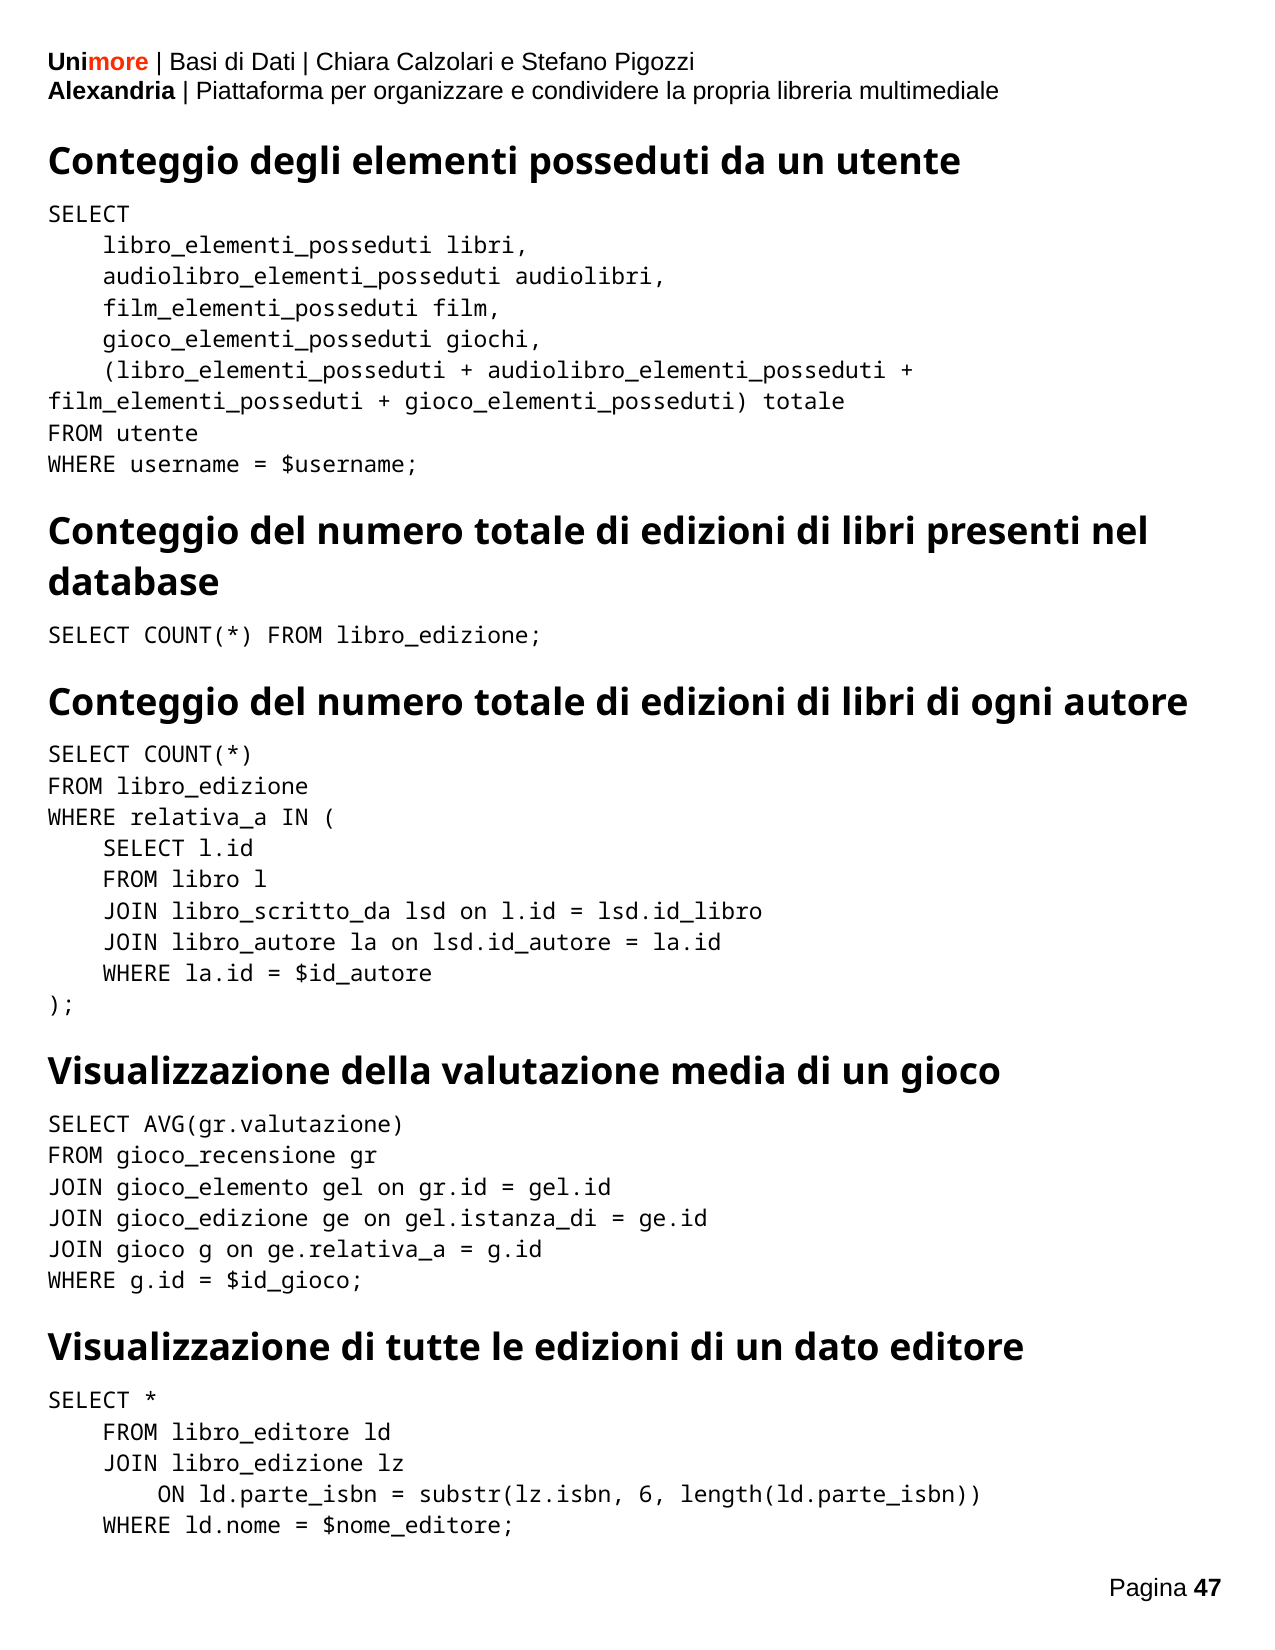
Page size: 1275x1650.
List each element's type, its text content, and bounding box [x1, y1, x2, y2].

text audiolibro_elementi_posseduti audiolibri, [47, 260, 1228, 292]
subtitle Conteggio degli elementi posseduti da un utente [47, 134, 1228, 185]
text film_elementi_posseduti film, [47, 292, 1228, 323]
text JOIN gioco_edizione ge on gel.istanza_di = ge.id [47, 1202, 1228, 1233]
text JOIN gioco g on ge.relativa_a = g.id [47, 1233, 1228, 1264]
text JOIN gioco_elemento gel on gr.id = gel.id [47, 1171, 1228, 1202]
text SELECT AVG(gr.valutazione) [47, 1108, 1228, 1139]
subtitle Visualizzazione della valutazione media di un gioco [47, 1045, 1228, 1096]
text SELECT * [47, 1384, 1228, 1416]
text libro_elementi_posseduti libri, [47, 229, 1228, 260]
text JOIN libro_scritto_da lsd on l.id = lsd.id_libro [47, 895, 1228, 926]
text ON ld.parte_isbn = substr(lz.isbn, 6, length(ld.parte_isbn)) [47, 1478, 1228, 1509]
text WHERE g.id = $id_gioco; [47, 1264, 1228, 1296]
text FROM libro l [47, 863, 1228, 895]
text JOIN libro_edizione lz [47, 1447, 1228, 1478]
text SELECT [47, 198, 1228, 229]
text WHERE la.id = $id_autore [47, 957, 1228, 988]
text FROM gioco_recensione gr [47, 1139, 1228, 1171]
text FROM libro_editore ld [47, 1416, 1228, 1447]
subtitle Conteggio del numero totale di edizioni di libri presenti nel database [47, 504, 1228, 606]
text WHERE username = $username; [47, 448, 1228, 479]
text SELECT l.id [47, 832, 1228, 863]
text gioco_elementi_posseduti giochi, [47, 323, 1228, 354]
text FROM utente [47, 417, 1228, 448]
subtitle Visualizzazione di tutte le edizioni di un dato editore [47, 1321, 1228, 1372]
text FROM libro_edizione [47, 770, 1228, 801]
text ); [47, 988, 1228, 1020]
subtitle Conteggio del numero totale di edizioni di libri di ogni autore [47, 675, 1228, 726]
text SELECT COUNT(*) [47, 738, 1228, 770]
text JOIN libro_autore la on lsd.id_autore = la.id [47, 926, 1228, 957]
text WHERE ld.nome = $nome_editore; [47, 1509, 1228, 1541]
text SELECT COUNT(*) FROM libro_edizione; [47, 619, 1228, 650]
text (libro_elementi_posseduti + audiolibro_elementi_posseduti + film_elementi_posseduti + gioco_elementi_posseduti) totale [47, 354, 1228, 417]
text WHERE relativa_a IN ( [47, 801, 1228, 832]
